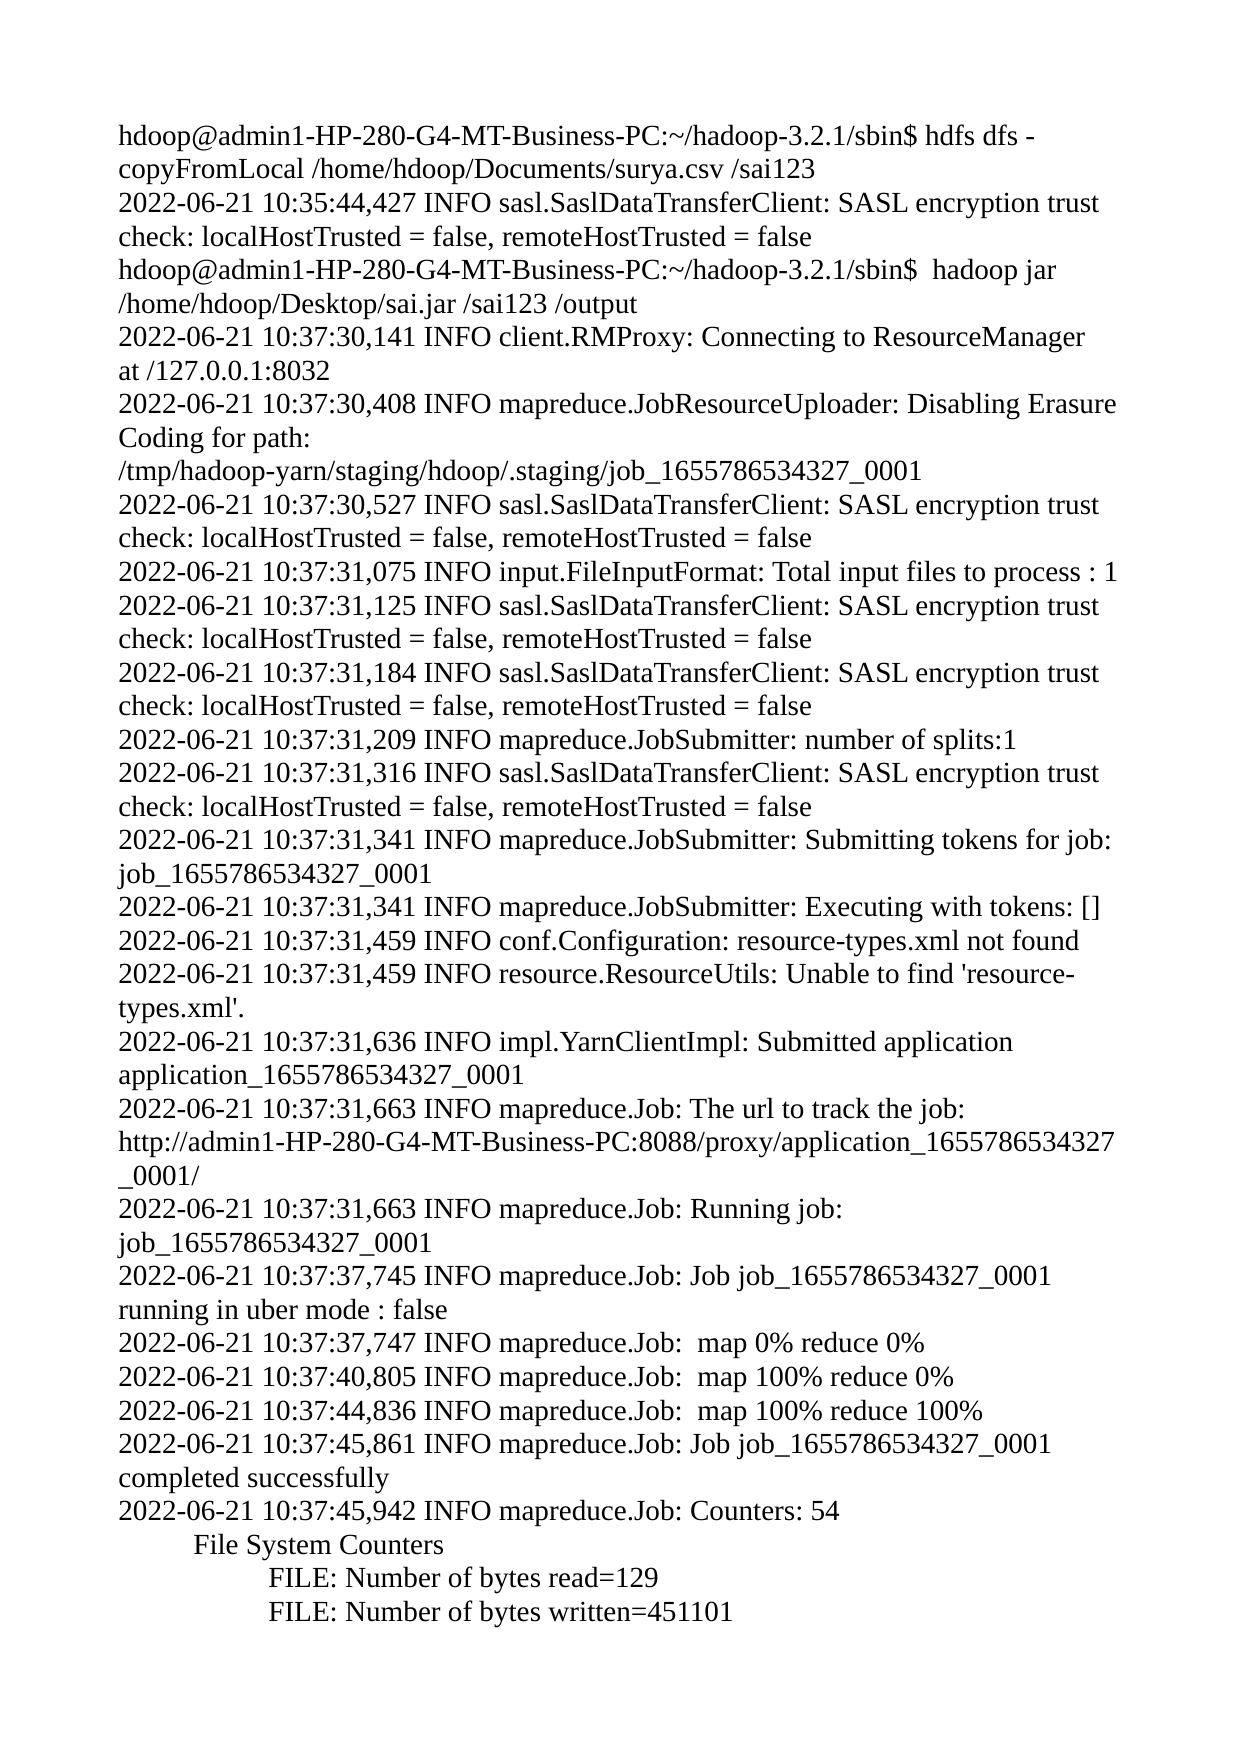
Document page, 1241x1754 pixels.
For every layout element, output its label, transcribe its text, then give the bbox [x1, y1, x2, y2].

text 2022-06-21 10:37:37,747 INFO mapreduce.Job: map 0% reduce 0% [118, 1326, 1122, 1359]
text File System Counters [118, 1527, 1122, 1560]
text 2022-06-21 10:37:30,527 INFO sasl.SaslDataTransferClient: SASL encryption trust check: localHostTrusted = false, remoteHostTrusted = false [118, 487, 1122, 554]
text 2022-06-21 10:37:31,636 INFO impl.YarnClientImpl: Submitted application application_1655786534327_0001 [118, 1024, 1122, 1091]
text 2022-06-21 10:37:37,745 INFO mapreduce.Job: Job job_1655786534327_0001 running in uber mode : false [118, 1258, 1122, 1326]
text 2022-06-21 10:37:31,125 INFO sasl.SaslDataTransferClient: SASL encryption trust check: localHostTrusted = false, remoteHostTrusted = false [118, 588, 1122, 655]
text 2022-06-21 10:37:31,663 INFO mapreduce.Job: The url to track the job: http://admin1-HP-280-G4-MT-Business-PC:8088/proxy/application_1655786534327_0001/ [118, 1091, 1122, 1191]
text 2022-06-21 10:37:31,459 INFO resource.ResourceUtils: Unable to find 'resource-types.xml'. [118, 957, 1122, 1024]
text FILE: Number of bytes read=129 [118, 1560, 1122, 1594]
text 2022-06-21 10:37:31,341 INFO mapreduce.JobSubmitter: Executing with tokens: [] [118, 889, 1122, 923]
text 2022-06-21 10:35:44,427 INFO sasl.SaslDataTransferClient: SASL encryption trust check: localHostTrusted = false, remoteHostTrusted = false [118, 185, 1122, 252]
text 2022-06-21 10:37:45,942 INFO mapreduce.Job: Counters: 54 [118, 1493, 1122, 1527]
text 2022-06-21 10:37:31,184 INFO sasl.SaslDataTransferClient: SASL encryption trust check: localHostTrusted = false, remoteHostTrusted = false [118, 655, 1122, 722]
text 2022-06-21 10:37:45,861 INFO mapreduce.Job: Job job_1655786534327_0001 completed successfully [118, 1426, 1122, 1493]
text 2022-06-21 10:37:30,141 INFO client.RMProxy: Connecting to ResourceManager at /127.0.0.1:8032 [118, 319, 1122, 386]
text 2022-06-21 10:37:44,836 INFO mapreduce.Job: map 100% reduce 100% [118, 1393, 1122, 1426]
text 2022-06-21 10:37:31,341 INFO mapreduce.JobSubmitter: Submitting tokens for job: job_1655786534327_0001 [118, 822, 1122, 889]
text 2022-06-21 10:37:31,075 INFO input.FileInputFormat: Total input files to process : 1 [118, 554, 1122, 588]
text 2022-06-21 10:37:31,459 INFO conf.Configuration: resource-types.xml not found [118, 923, 1122, 957]
text hdoop@admin1-HP-280-G4-MT-Business-PC:~/hadoop-3.2.1/sbin$ hdfs dfs -copyFromLocal /home/hdoop/Documents/surya.csv /sai123 [118, 118, 1122, 185]
text FILE: Number of bytes written=451101 [118, 1594, 1122, 1627]
text 2022-06-21 10:37:40,805 INFO mapreduce.Job: map 100% reduce 0% [118, 1359, 1122, 1393]
text hdoop@admin1-HP-280-G4-MT-Business-PC:~/hadoop-3.2.1/sbin$ hadoop jar /home/hdoop/Desktop/sai.jar /sai123 /output [118, 252, 1122, 319]
text 2022-06-21 10:37:31,209 INFO mapreduce.JobSubmitter: number of splits:1 [118, 722, 1122, 755]
text 2022-06-21 10:37:30,408 INFO mapreduce.JobResourceUploader: Disabling Erasure Coding for path: /tmp/hadoop-yarn/staging/hdoop/.staging/job_1655786534327_0001 [118, 386, 1122, 487]
text 2022-06-21 10:37:31,663 INFO mapreduce.Job: Running job: job_1655786534327_0001 [118, 1191, 1122, 1258]
text 2022-06-21 10:37:31,316 INFO sasl.SaslDataTransferClient: SASL encryption trust check: localHostTrusted = false, remoteHostTrusted = false [118, 755, 1122, 822]
